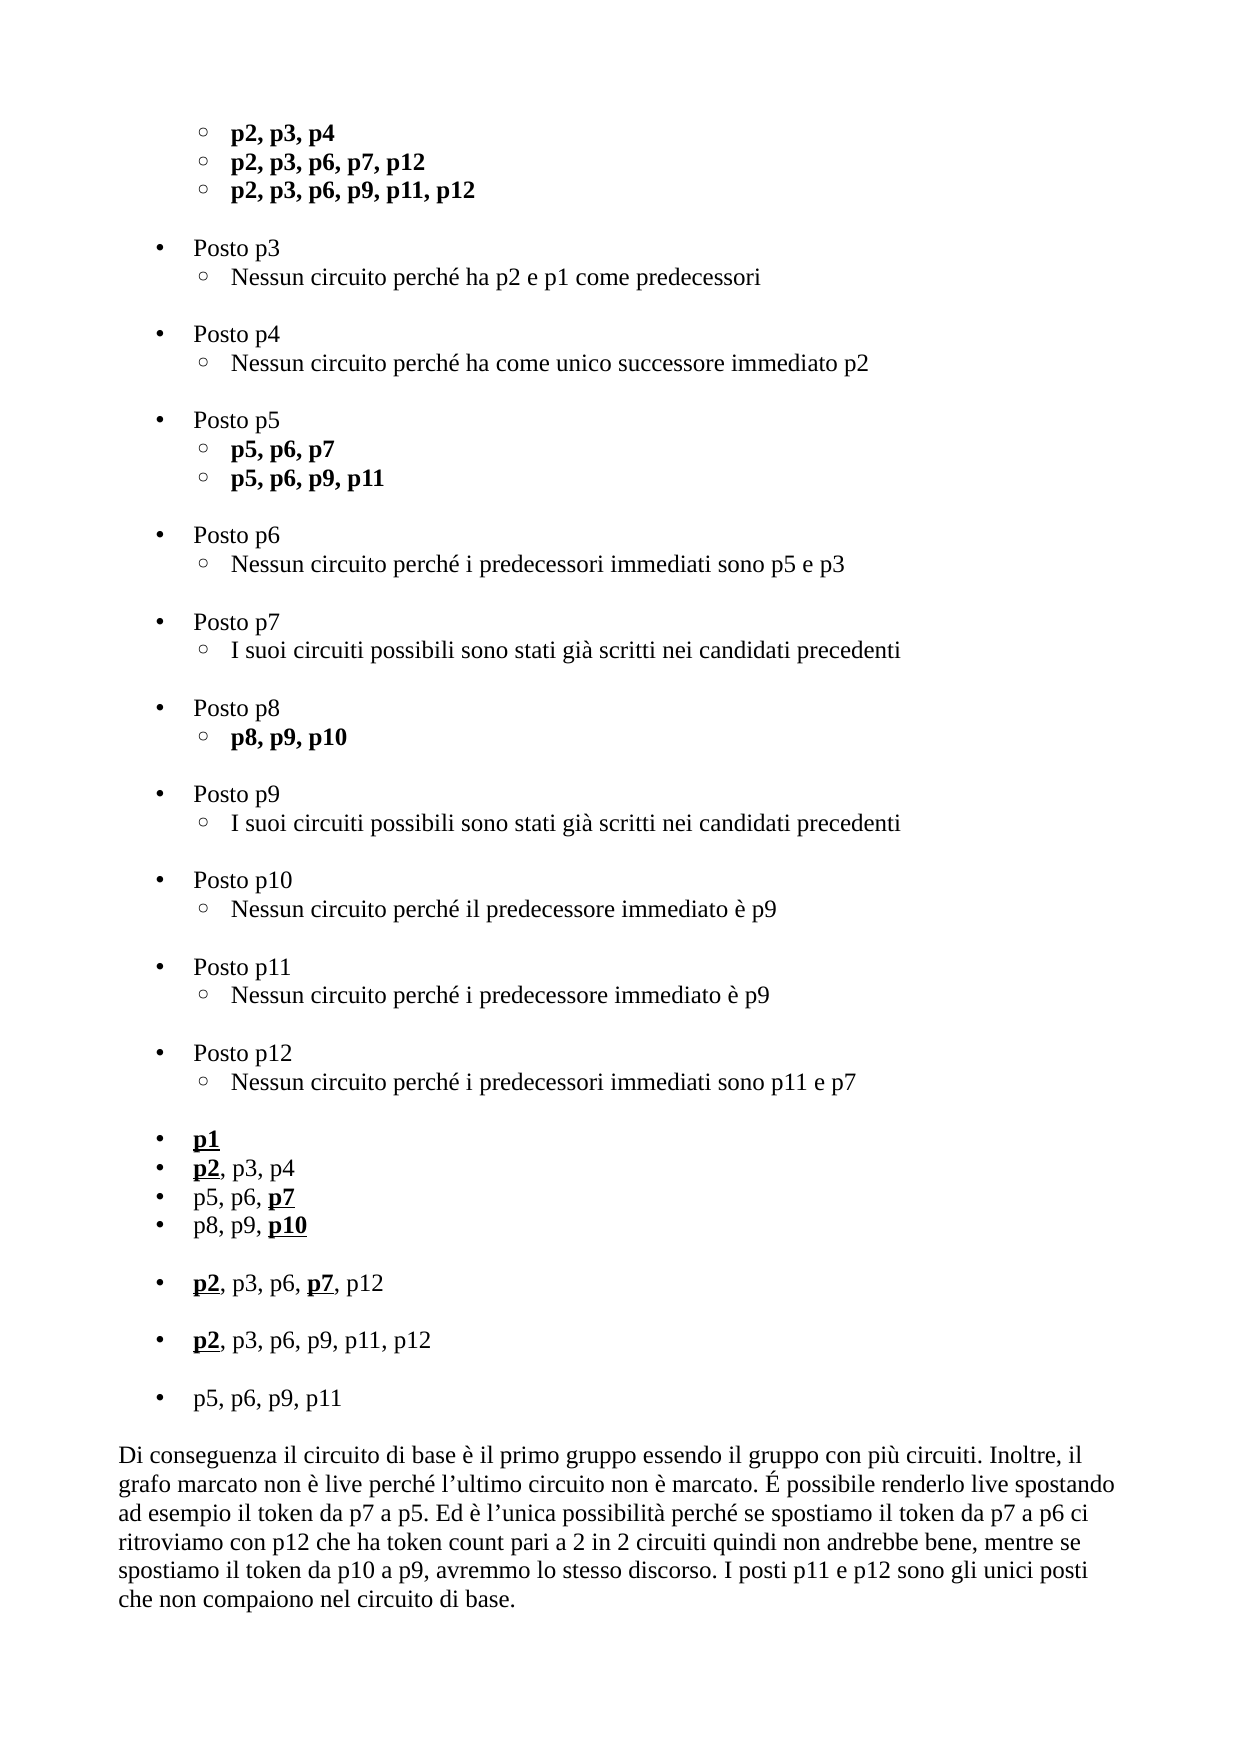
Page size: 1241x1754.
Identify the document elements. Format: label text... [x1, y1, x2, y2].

list Posto p12 [156, 1038, 1122, 1067]
list Nessun circuito perché i predecessori immediati sono p5 e p3 [193, 549, 1122, 578]
list Nessun circuito perché ha p2 e p1 come predecessori [193, 262, 1122, 291]
list Nessun circuito perché il predecessore immediato è p9 [193, 894, 1122, 923]
list p8, p9, p10 [156, 1211, 1122, 1239]
list I suoi circuiti possibili sono stati già scritti nei candidati precedenti [193, 636, 1122, 664]
list p5, p6, p7 [156, 1182, 1122, 1211]
list p2, p3, p6, p9, p11, p12 [193, 176, 1122, 204]
list p5, p6, p9, p11 [193, 463, 1122, 492]
list Nessun circuito perché ha come unico successore immediato p2 [193, 348, 1122, 377]
list Nessun circuito perché i predecessore immediato è p9 [193, 981, 1122, 1009]
list Posto p8 [156, 693, 1122, 722]
list Posto p11 [156, 952, 1122, 981]
list Posto p4 [156, 319, 1122, 348]
list Nessun circuito perché i predecessori immediati sono p11 e p7 [193, 1067, 1122, 1096]
list Posto p7 [156, 607, 1122, 636]
list Posto p3 [156, 233, 1122, 262]
list p5, p6, p7 [193, 434, 1122, 463]
list p1 [156, 1124, 1122, 1153]
list p2, p3, p6, p9, p11, p12 [156, 1326, 1122, 1354]
list Posto p9 [156, 779, 1122, 808]
list I suoi circuiti possibili sono stati già scritti nei candidati precedenti [193, 808, 1122, 837]
list Posto p6 [156, 521, 1122, 549]
list p8, p9, p10 [193, 722, 1122, 751]
list Posto p10 [156, 866, 1122, 894]
list p5, p6, p9, p11 [156, 1383, 1122, 1412]
list p2, p3, p6, p7, p12 [193, 147, 1122, 176]
list p2, p3, p4 [156, 1153, 1122, 1182]
text Di conseguenza il circuito di base è il primo gruppo essendo il gruppo con più circuiti. Inoltre, il grafo marcato non è live perché l’ultimo circuito non è marcato. É possibile renderlo live spostando ad esempio il token da p7 a p5. Ed è l’unica possibilità perché se spostiamo il token da p7 a p6 ci ritroviamo con p12 che ha token count pari a 2 in 2 circuiti quindi non andrebbe bene, mentre se spostiamo il token da p10 a p9, avremmo lo stesso discorso. I posti p11 e p12 sono gli unici posti che non compaiono nel circuito di base. [118, 1441, 1122, 1613]
list p2, p3, p4 [193, 118, 1122, 147]
list Posto p5 [156, 406, 1122, 434]
list p2, p3, p6, p7, p12 [156, 1268, 1122, 1297]
